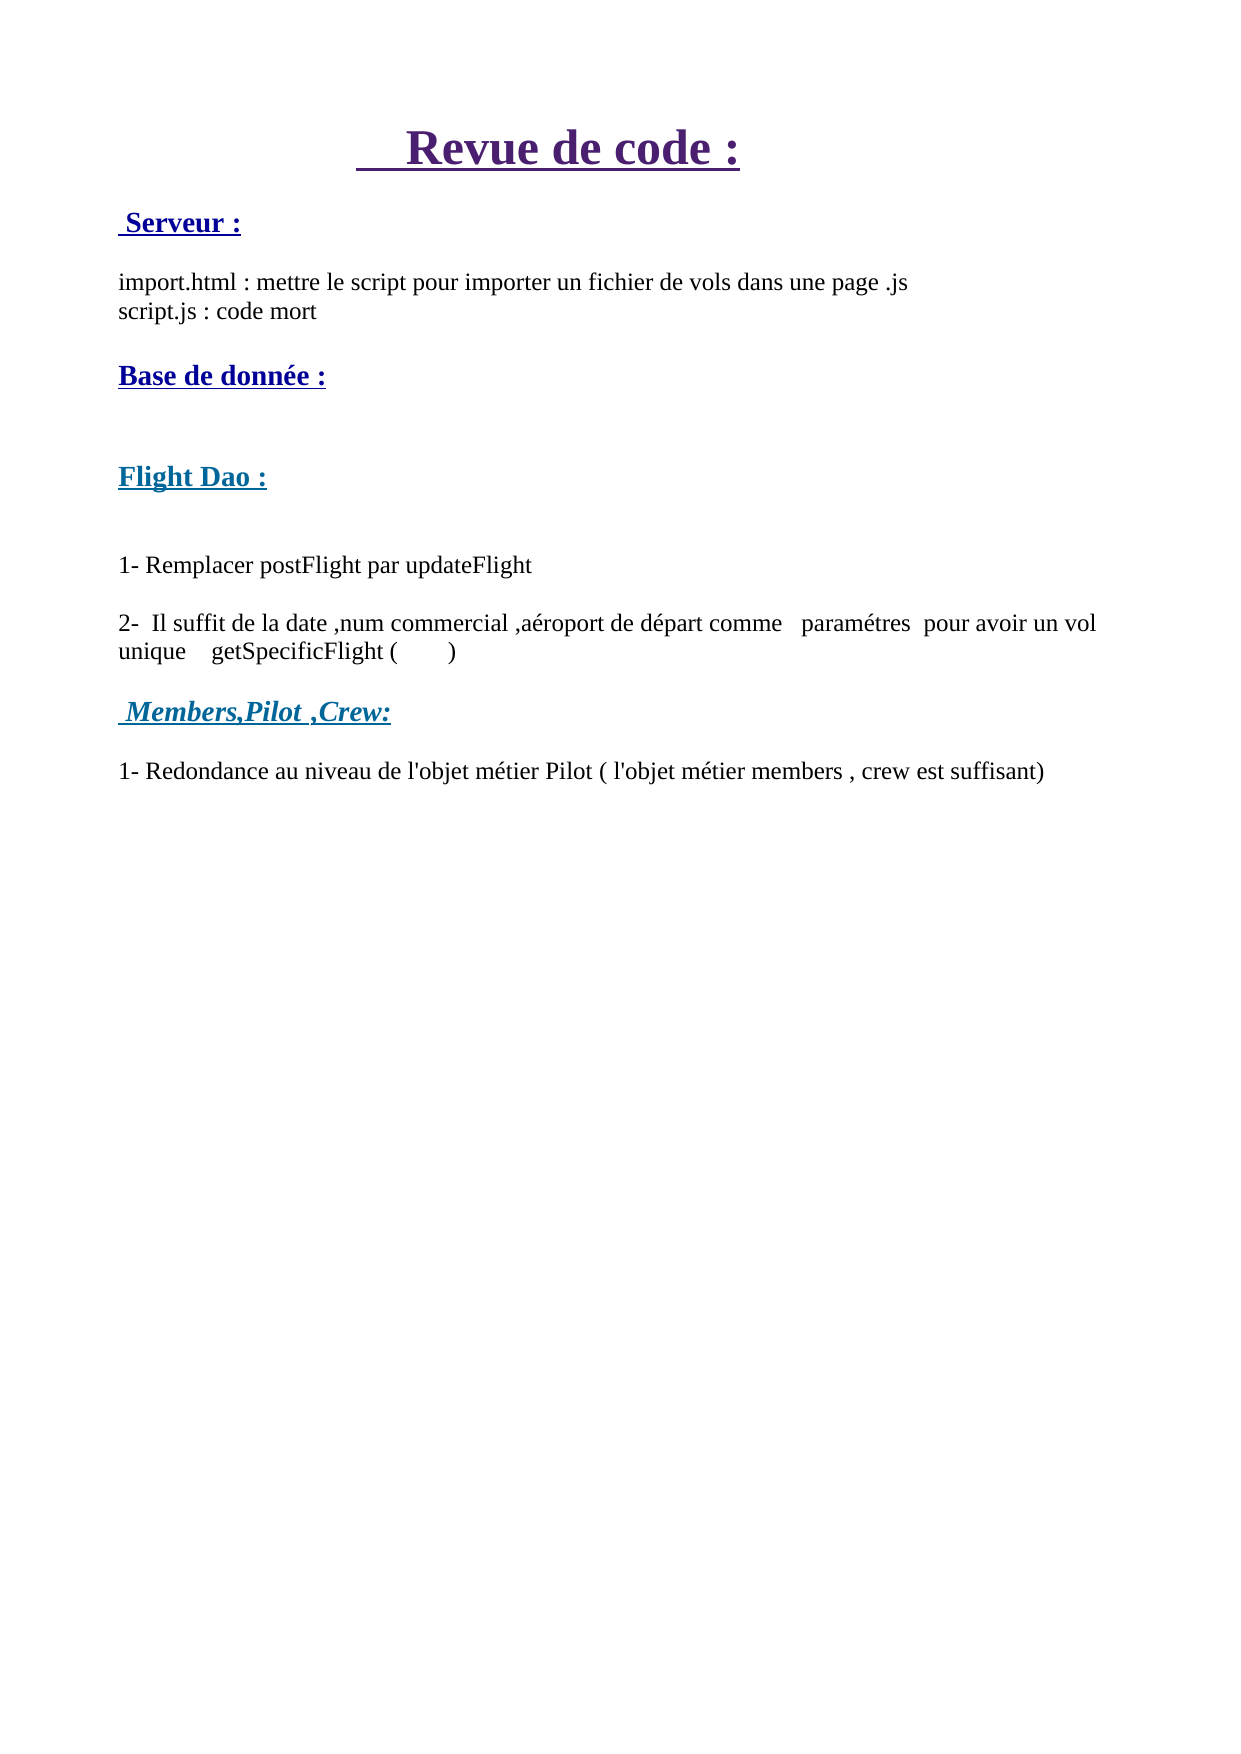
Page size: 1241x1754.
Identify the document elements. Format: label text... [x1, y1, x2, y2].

text Flight Dao : [118, 459, 1122, 493]
text script.js : code mort [118, 296, 1122, 325]
text 1- Remplacer postFlight par updateFlight [118, 550, 1122, 579]
text Serveur : [118, 205, 1122, 239]
text 1- Redondance au niveau de l'objet métier Pilot ( l'objet métier members , crew est suffisant) [118, 756, 1122, 785]
text 2- Il suffit de la date ,num commercial ,aéroport de départ comme paramétres pour avoir un vol unique getSpecificFlight ( ) [118, 608, 1122, 665]
text import.html : mettre le script pour importer un fichier de vols dans une page .js [118, 267, 1122, 296]
text Base de donnée : [118, 358, 1122, 392]
text Members,Pilot ,Crew: [118, 694, 1122, 727]
